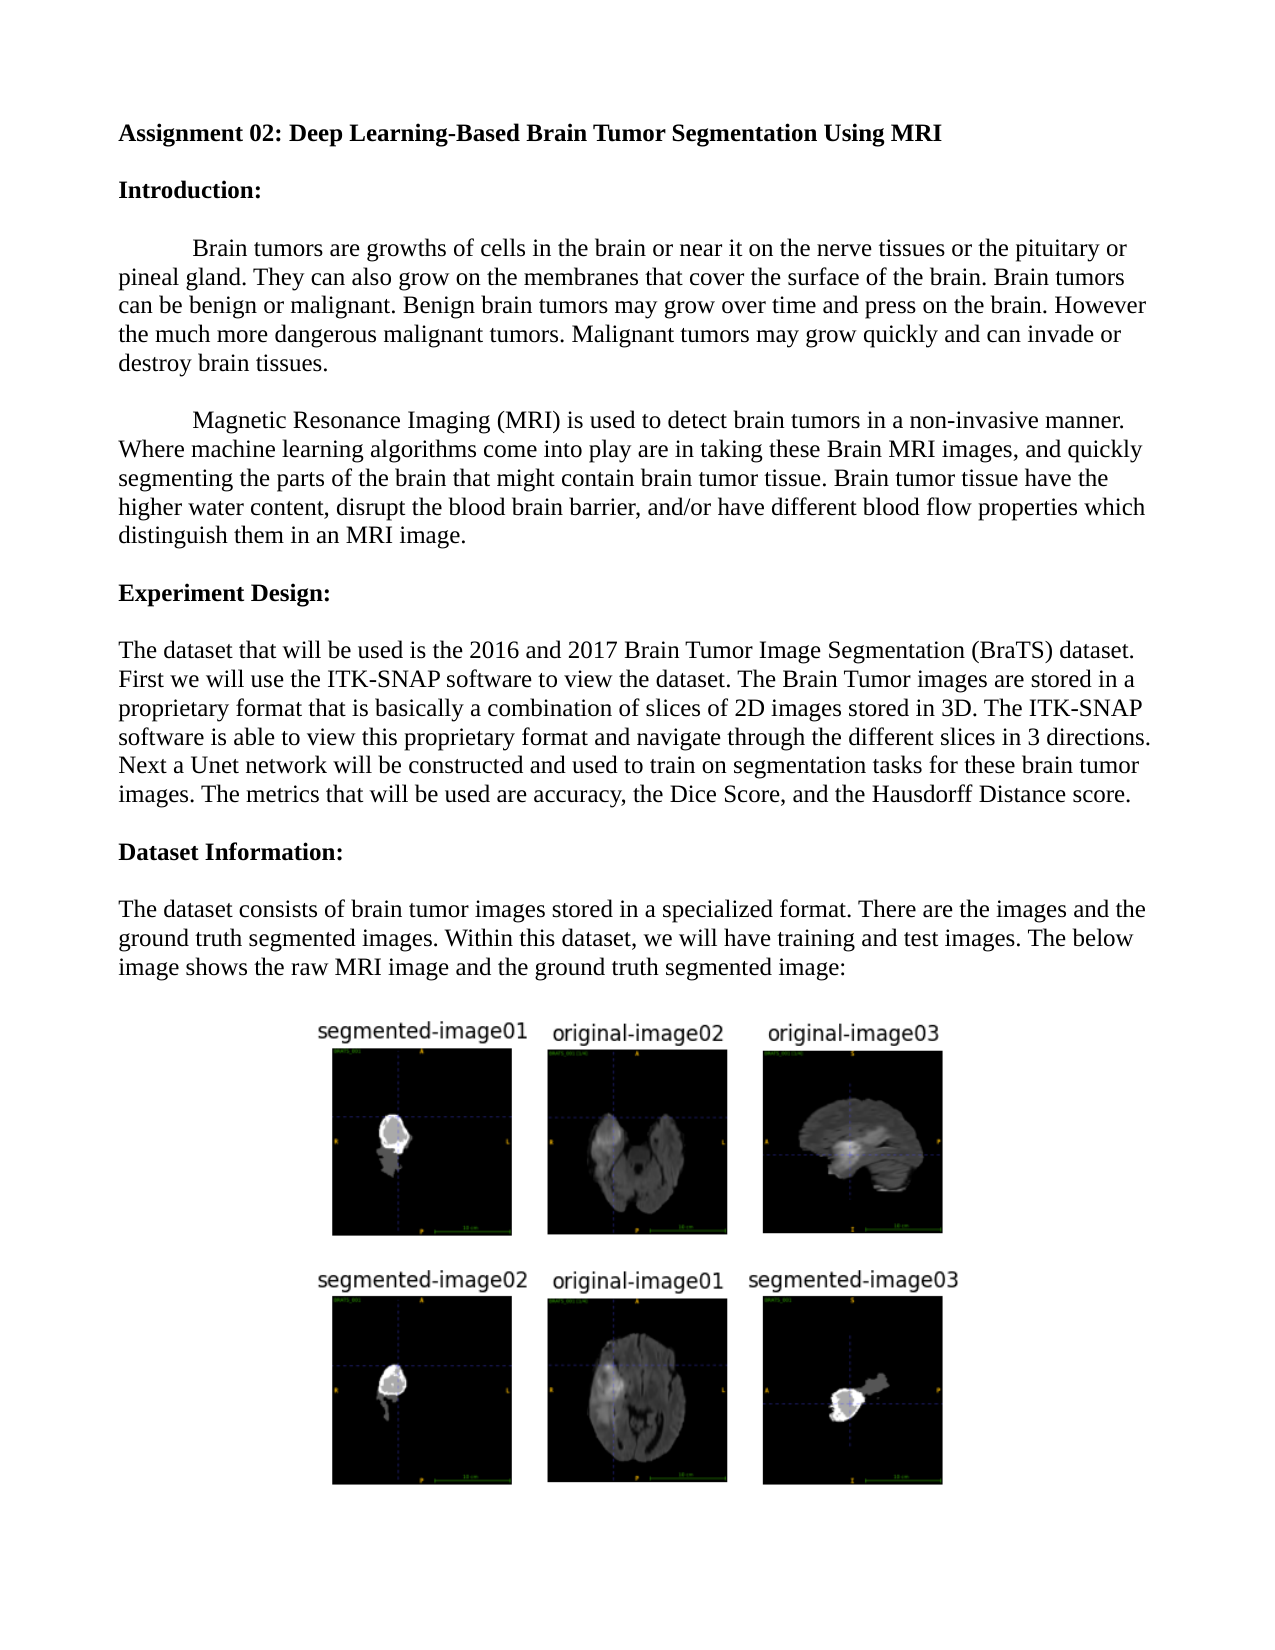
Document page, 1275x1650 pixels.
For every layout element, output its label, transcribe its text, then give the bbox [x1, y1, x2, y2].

text Dataset Information: [118, 837, 1157, 866]
text The dataset consists of brain tumor images stored in a specialized format. There are the images and the ground truth segmented images. Within this dataset, we will have training and test images. The below image shows the raw MRI image and the ground truth segmented image: [118, 894, 1157, 981]
text Magnetic Resonance Imaging (MRI) is used to detect brain tumors in a non-invasive manner. Where machine learning algorithms come into play are in taking these Brain MRI images, and quickly segmenting the parts of the brain that might contain brain tumor tissue. Brain tumor tissue have the higher water content, disrupt the blood brain barrier, and/or have different blood flow properties which distinguish them in an MRI image. [118, 406, 1157, 549]
text The dataset that will be used is the 2016 and 2017 Brain Tumor Image Segmentation (BraTS) dataset. First we will use the ITK-SNAP software to view the dataset. The Brain Tumor images are stored in a proprietary format that is basically a combination of slices of 2D images stored in 3D. The ITK-SNAP software is able to view this proprietary format and navigate through the different slices in 3 directions. Next a Unet network will be constructed and used to train on segmentation tasks for these brain tumor images. The metrics that will be used are accuracy, the Dice Score, and the Hausdorff Distance score. [118, 636, 1157, 808]
text Brain tumors are growths of cells in the brain or near it on the nerve tissues or the pituitary or pineal gland. They can also grow on the membranes that cover the surface of the brain. Brain tumors can be benign or malignant. Benign brain tumors may grow over time and press on the brain. However the much more dangerous malignant tumors. Malignant tumors may grow quickly and can invade or destroy brain tissues. [118, 233, 1157, 377]
picture [304, 1009, 971, 1497]
text Assignment 02: Deep Learning-Based Brain Tumor Segmentation Using MRI [118, 118, 1157, 147]
text Experiment Design: [118, 578, 1157, 607]
text Introduction: [118, 176, 1157, 204]
